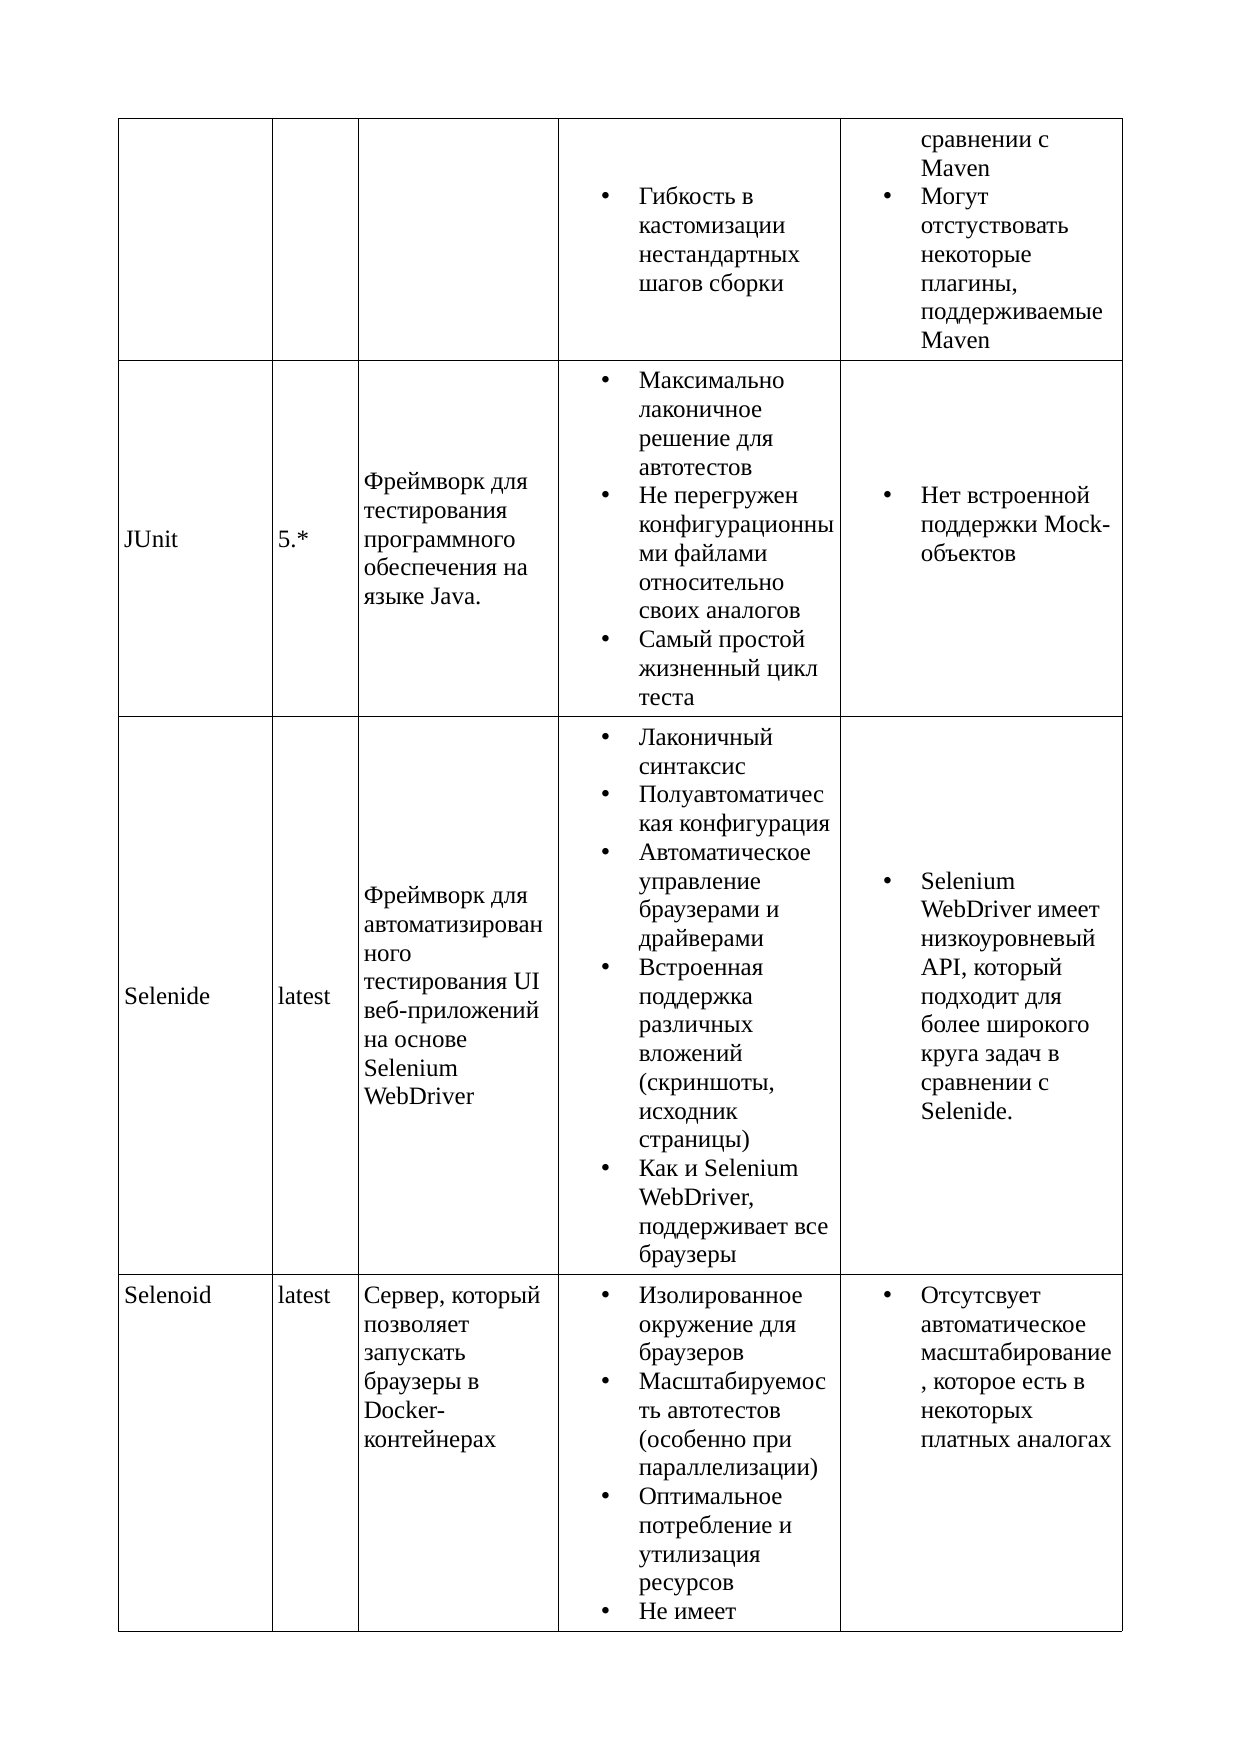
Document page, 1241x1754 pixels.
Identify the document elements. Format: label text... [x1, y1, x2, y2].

table_cell 5.* [273, 361, 358, 716]
table_cell Нет встроенной поддержки Mock-объектов [841, 361, 1122, 716]
table_cell [273, 119, 358, 360]
table_cell latest [273, 717, 358, 1274]
table_cell Фреймворк для тестирования программного обеспечения на языке Java. [359, 361, 558, 716]
table_cell Изолированное окружение для браузеров Масштабируемость автотестов (особенно при параллелизации) Оптимальное потребление и утилизация ресурсов Не имеет современных аналогов [559, 1275, 840, 1631]
table_cell Несмотря на то, что Gradle имеет короткую форму записи, у него более сложная модель сборки в сравнении с Maven Могут отстуствовать некоторые плагины, поддерживаемые Maven [841, 119, 1122, 360]
table_cell JUnit [119, 361, 272, 716]
table_cell [359, 119, 558, 360]
table_cell [119, 119, 272, 360]
table_cell Максимально лаконичное решение для автотестов Не перегружен конфигурационными файлами относительно своих аналогов Самый простой жизненный цикл теста [559, 361, 840, 716]
table_cell Selenium WebDriver имеет низкоуровневый API, который подходит для более широкого круга задач в сравнении с Selenide. [841, 717, 1122, 1274]
table_cell Фреймворк для автоматизированного тестирования UI веб-приложений на основе Selenium WebDriver [359, 717, 558, 1274]
table_cell Cервер, который позволяет запускать браузеры в Docker-контейнерах [359, 1275, 558, 1631]
table_cell Лаконичный синтаксис Полуавтоматическая конфигурация Автоматическое управление браузерами и драйверами Встроенная поддержка различных вложений (скриншоты, исходник страницы) Как и Selenium WebDriver, поддерживает все браузеры [559, 717, 840, 1274]
table_cell latest [273, 1275, 358, 1631]
table_cell Selenoid [119, 1275, 272, 1631]
table_cell Отсутсвует автоматическое масштабирование, которое есть в некоторых платных аналогах [841, 1275, 1122, 1631]
table_cell Selenide [119, 717, 272, 1274]
table_cell Быстрее многих популярных аналогов Лаконичный и удобный скрипт сборки Гибкость в кастомизации нестандартных шагов сборки [559, 119, 840, 360]
